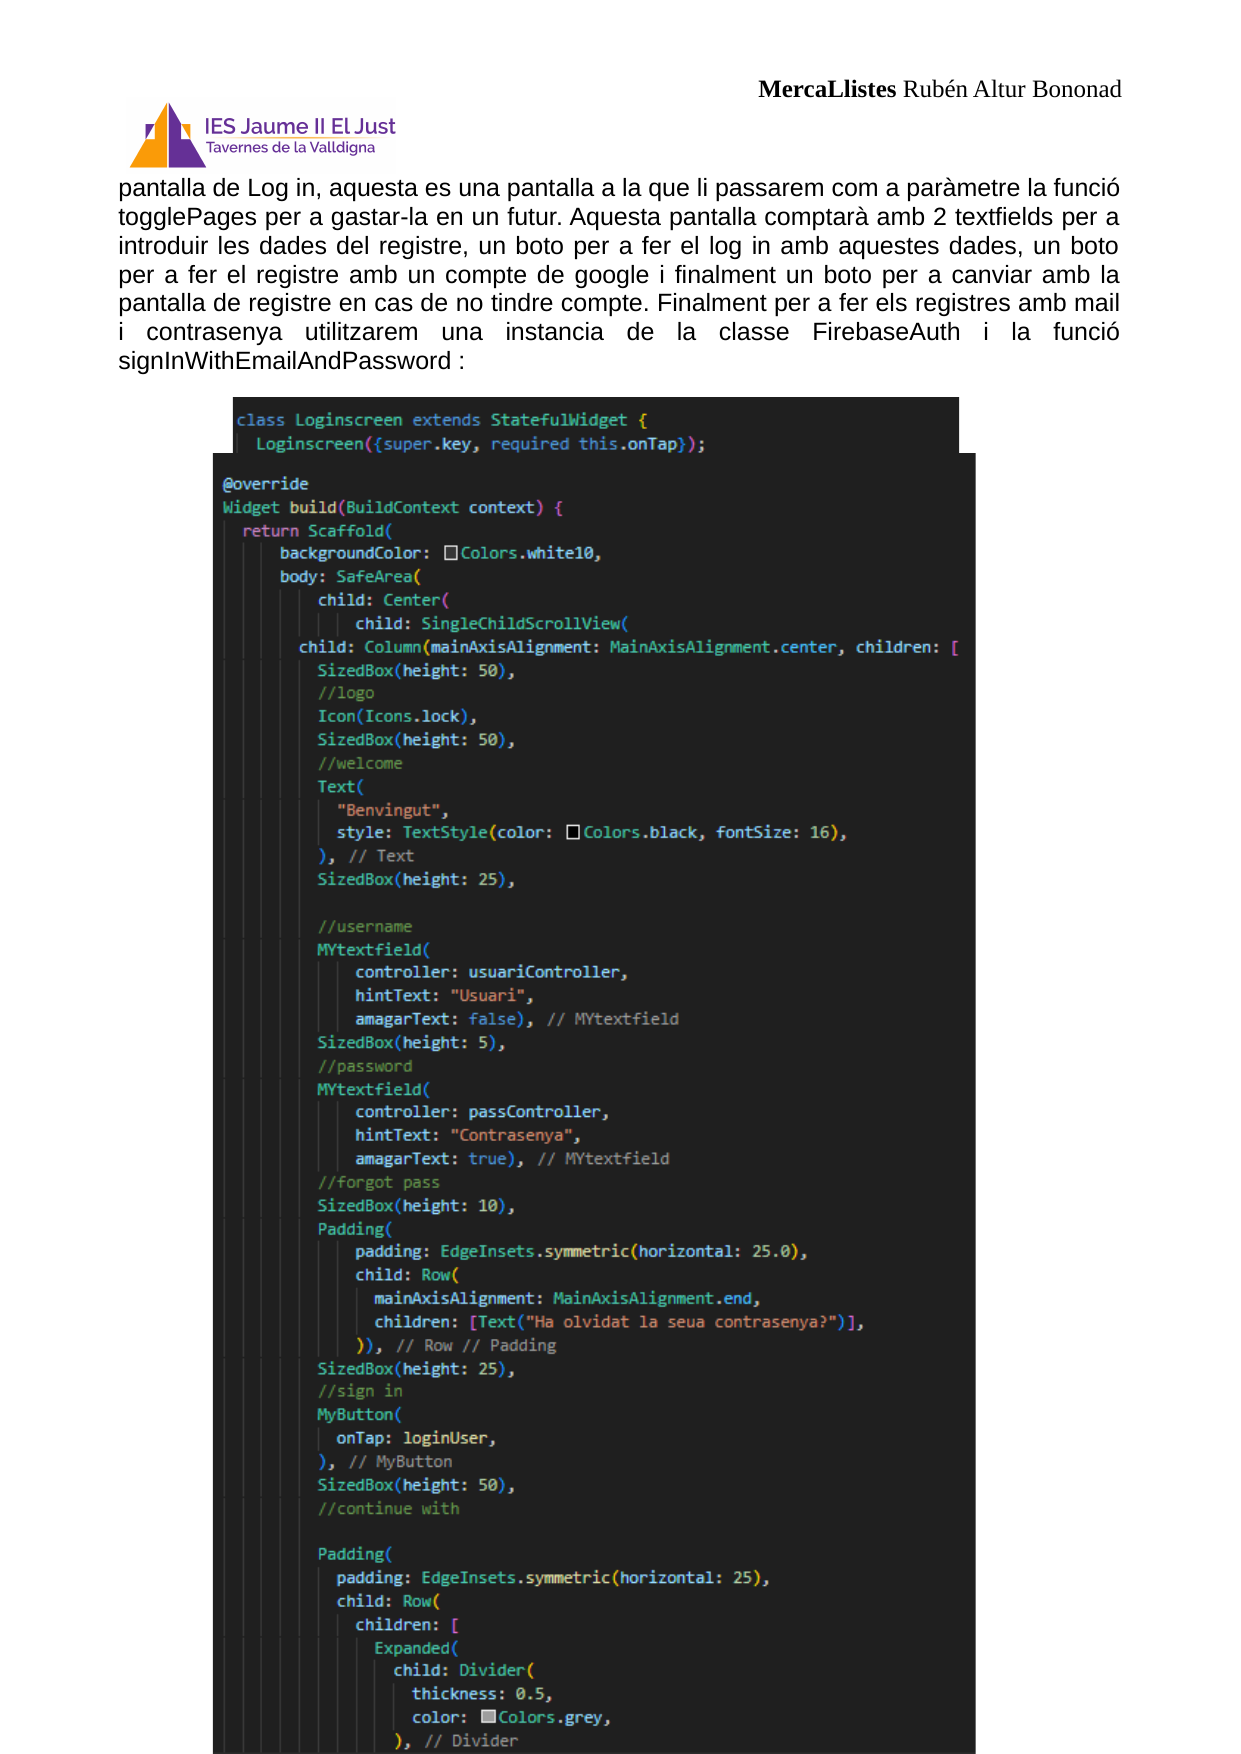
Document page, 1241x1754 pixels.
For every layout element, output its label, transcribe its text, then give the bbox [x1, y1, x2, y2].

picture [212, 397, 976, 1754]
text pantalla de Log in, aquesta es una pantalla a la que li passarem com a paràmetre la funció togglePages per a gastar-la en un futur. Aquesta pantalla comptarà amb 2 textfields per a introduir les dades del registre, un boto per a fer el log in amb aquestes dades, un boto per a fer el registre amb un compte de google i finalment un boto per a canviar amb la pantalla de registre en cas de no tindre compte. Finalment per a fer els registres amb mail i contrasenya utilitzarem una instancia de la classe FirebaseAuth i la funció signInWithEmailAndPassword : [118, 173, 1122, 375]
picture [126, 97, 396, 174]
